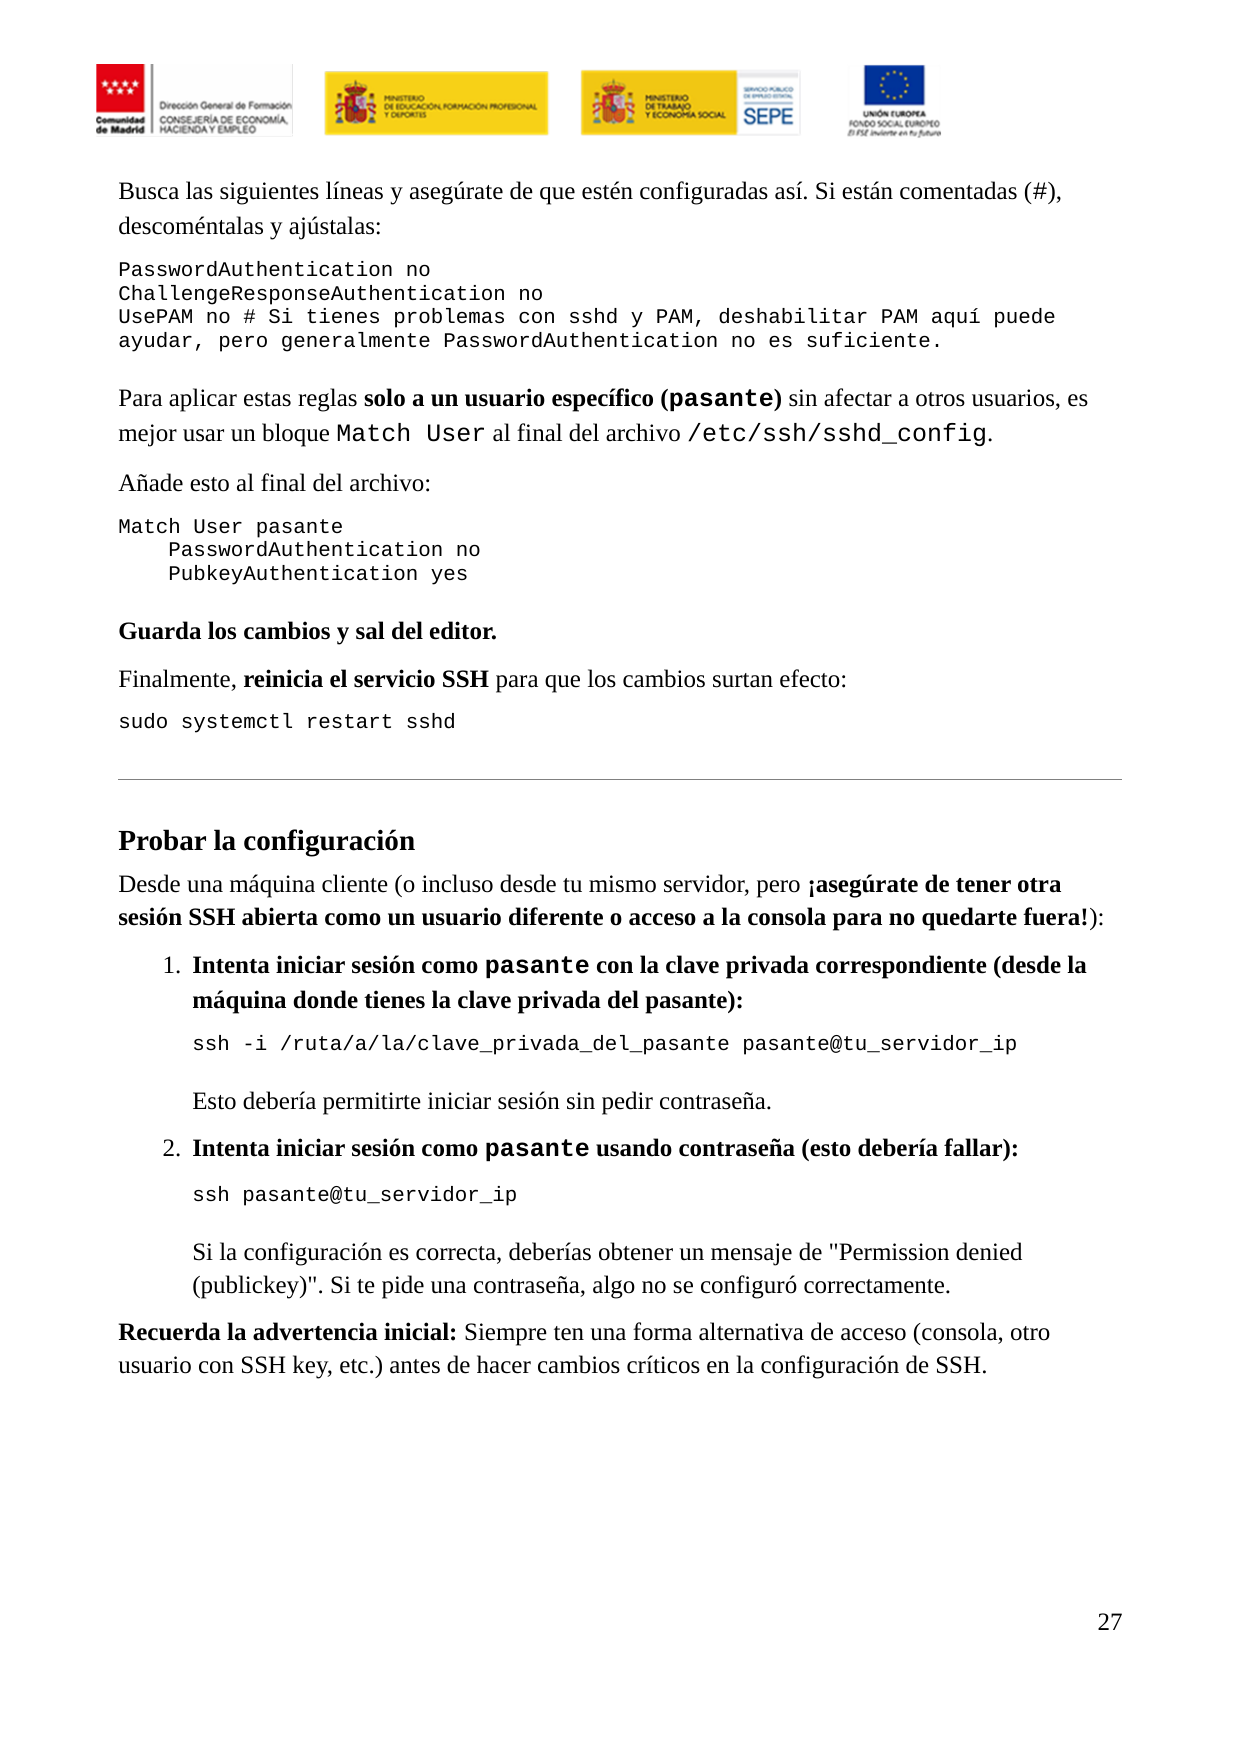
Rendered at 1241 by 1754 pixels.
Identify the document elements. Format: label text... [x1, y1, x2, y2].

list Intenta iniciar sesión como pasante usando contraseña (esto debería fallar): [162, 1133, 1122, 1164]
text Match User pasante [118, 516, 1122, 539]
text ChallengeResponseAuthentication no [118, 283, 1122, 306]
text PasswordAuthentication no [118, 259, 1122, 283]
list ssh pasante@tu_servidor_ip [162, 1183, 1122, 1207]
text Añade esto al final del archivo: [118, 468, 1122, 497]
text Desde una máquina cliente (o incluso desde tu mismo servidor, pero ¡asegúrate de tener otra sesión SSH abierta como un usuario diferente o acceso a la consola para no quedarte fuera!): [118, 869, 1122, 931]
list Esto debería permitirte iniciar sesión sin pedir contraseña. [162, 1086, 1122, 1115]
list ssh -i /ruta/a/la/clave_privada_del_pasante pasante@tu_servidor_ip [162, 1033, 1122, 1056]
text Finalmente, reinicia el servicio SSH para que los cambios surtan efecto: [118, 664, 1122, 693]
list Intenta iniciar sesión como pasante con la clave privada correspondiente (desde la máquina donde tienes la clave privada del pasante): [162, 950, 1122, 1014]
text Guarda los cambios y sal del editor. [118, 616, 1122, 645]
text PasswordAuthentication no [118, 539, 1122, 563]
list Si la configuración es correcta, deberías obtener un mensaje de "Permission denied (publickey)". Si te pide una contraseña, algo no se configuró correctamente. [162, 1237, 1122, 1298]
text sudo systemctl restart sshd [118, 711, 1122, 735]
text Recuerda la advertencia inicial: Siempre ten una forma alternativa de acceso (consola, otro usuario con SSH key, etc.) antes de hacer cambios críticos en la configuración de SSH. [118, 1317, 1122, 1379]
text Busca las siguientes líneas y asegúrate de que estén configuradas así. Si están comentadas (#), descoméntalas y ajústalas: [118, 176, 1122, 240]
subtitle Probar la configuración [118, 823, 1122, 857]
text Para aplicar estas reglas solo a un usuario específico (pasante) sin afectar a otros usuarios, es mejor usar un bloque Match User al final del archivo /etc/ssh/sshd_config. [118, 383, 1122, 449]
picture [96, 64, 942, 140]
text PubkeyAuthentication yes [118, 563, 1122, 587]
text UsePAM no # Si tienes problemas con sshd y PAM, deshabilitar PAM aquí puede ayudar, pero generalmente PasswordAuthentication no es suficiente. [118, 306, 1122, 354]
